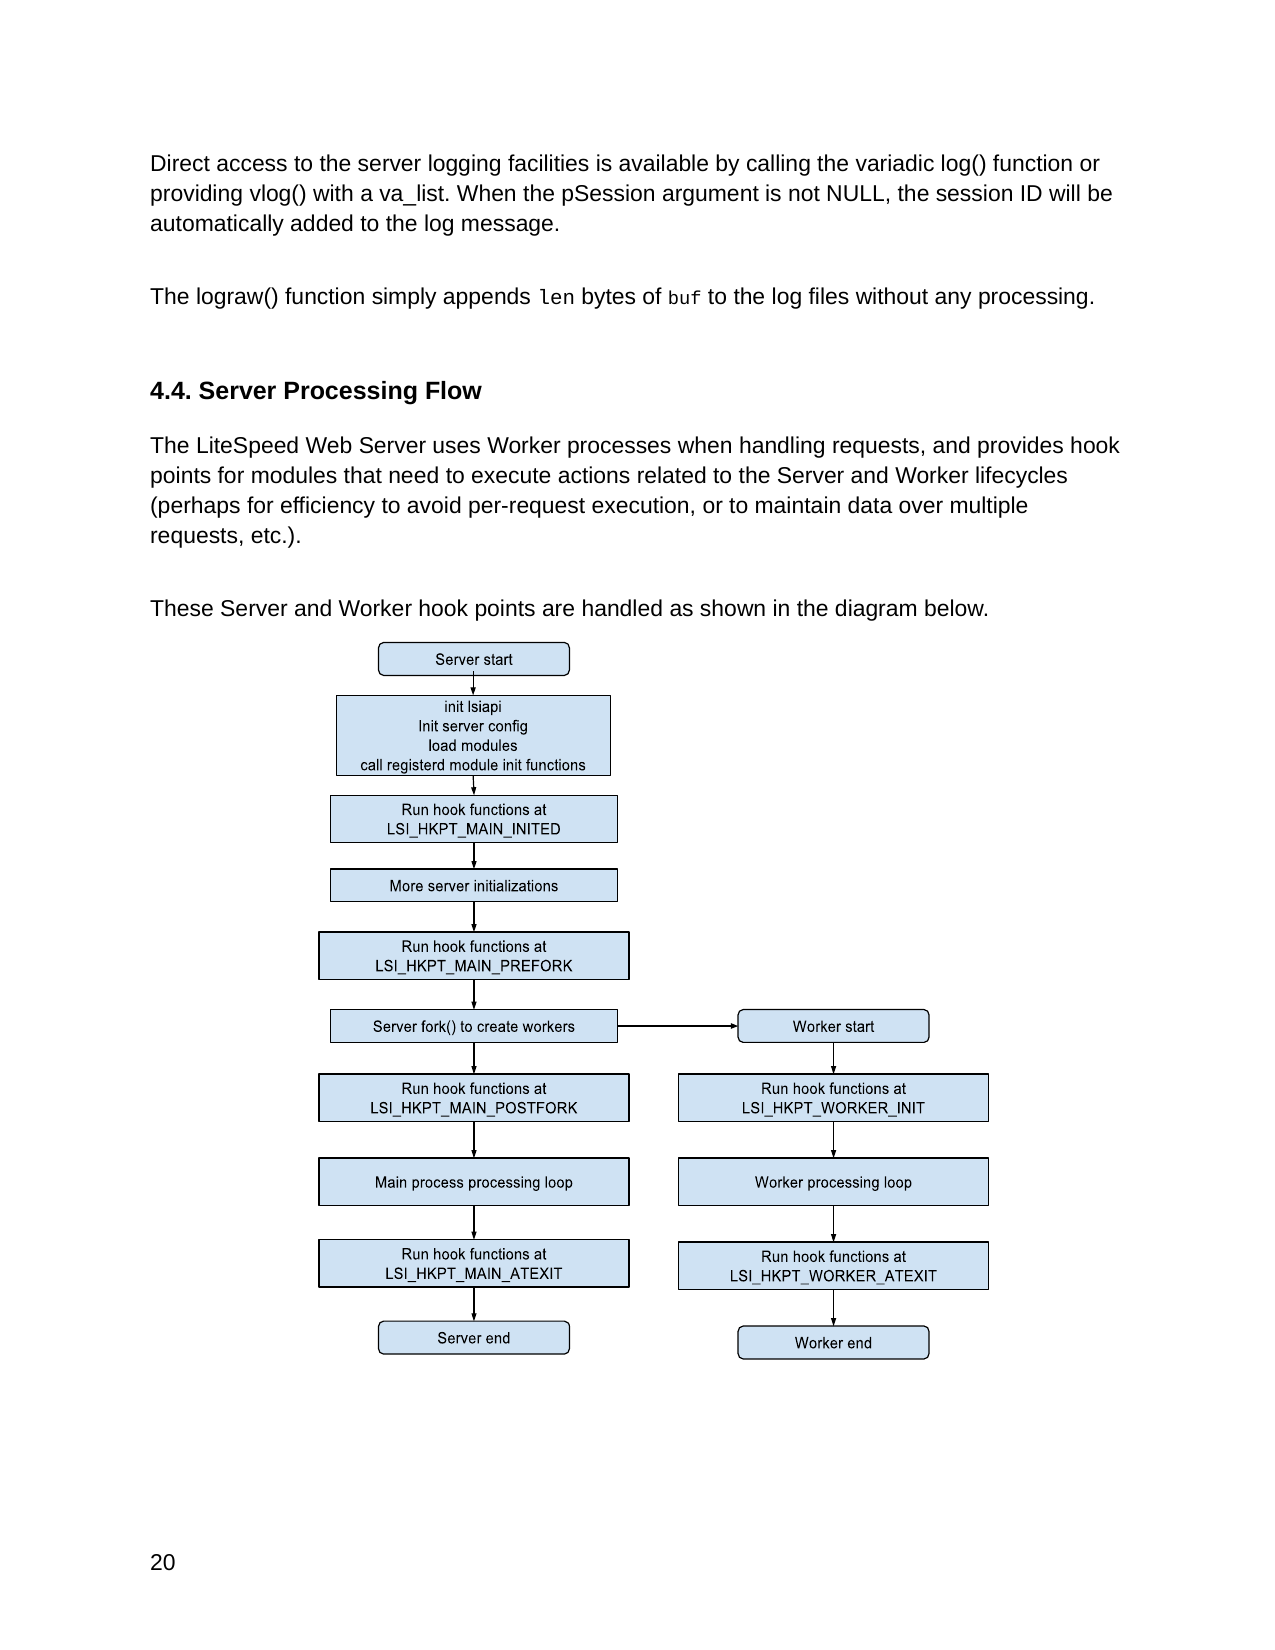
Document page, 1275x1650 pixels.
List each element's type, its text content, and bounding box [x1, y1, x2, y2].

text These Server and Worker hook points are handled as shown in the diagram below. [150, 595, 1125, 621]
subtitle 4.4. Server Processing Flow [150, 376, 1125, 405]
text The lograw() function simply appends len bytes of buf to the log files without any processing. [150, 283, 1125, 311]
text The LiteSpeed Web Server uses Worker processes when handling requests, and provides hook points for modules that need to execute actions related to the Server and Worker lifecycles (perhaps for efficiency to avoid per-request execution, or to maintain data over multiple requests, etc.). [150, 432, 1125, 548]
text Direct access to the server logging facilities is available by calling the variadic log() function or providing vlog() with a va_list. When the pSession argument is not NULL, the session ID will be automatically added to the log message. [150, 150, 1125, 237]
